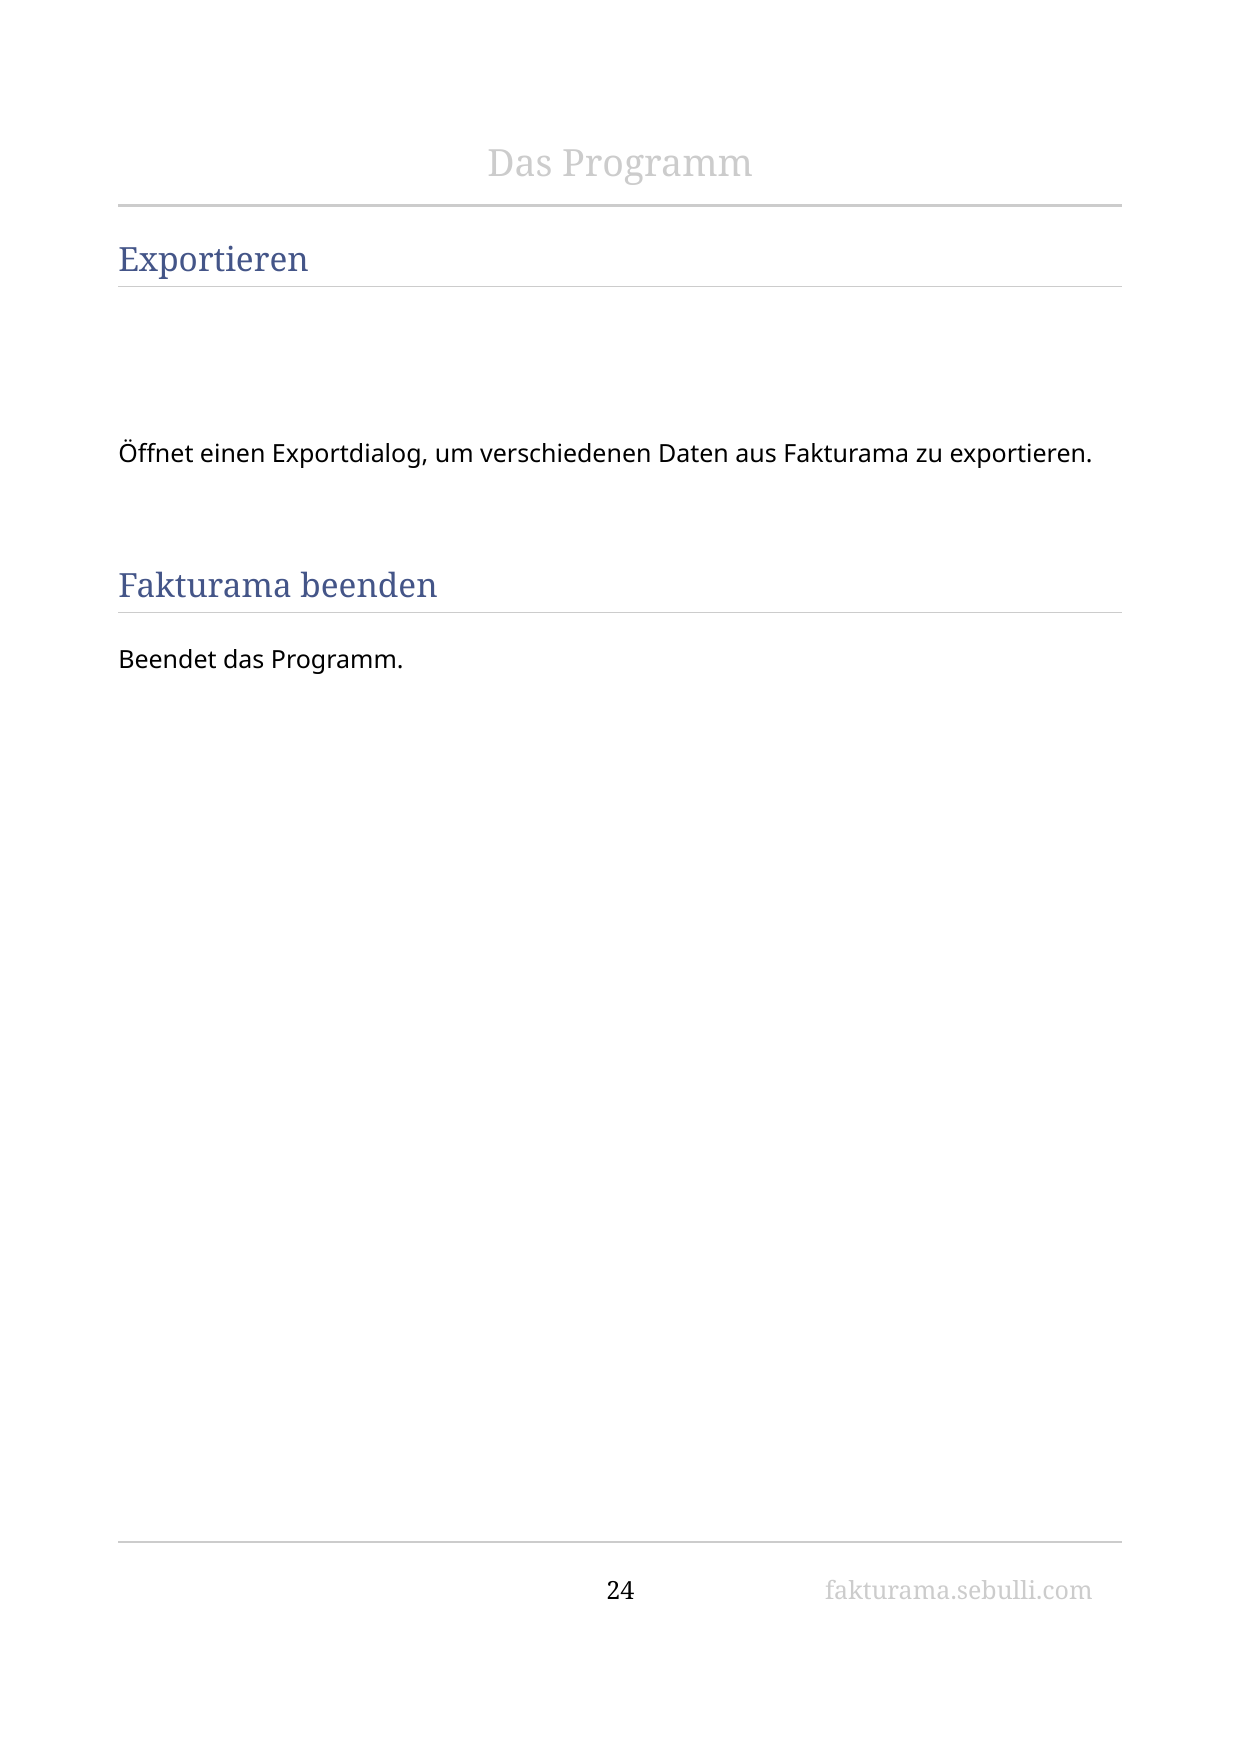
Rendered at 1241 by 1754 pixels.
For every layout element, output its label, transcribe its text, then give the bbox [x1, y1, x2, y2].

subtitle Fakturama beenden [118, 562, 1122, 612]
text Beendet das Programm. [118, 641, 1122, 675]
text Öffnet einen Exportdialog, um verschiedenen Daten aus Fakturama zu exportieren. [118, 436, 1122, 470]
subtitle Exportieren [118, 236, 1122, 286]
